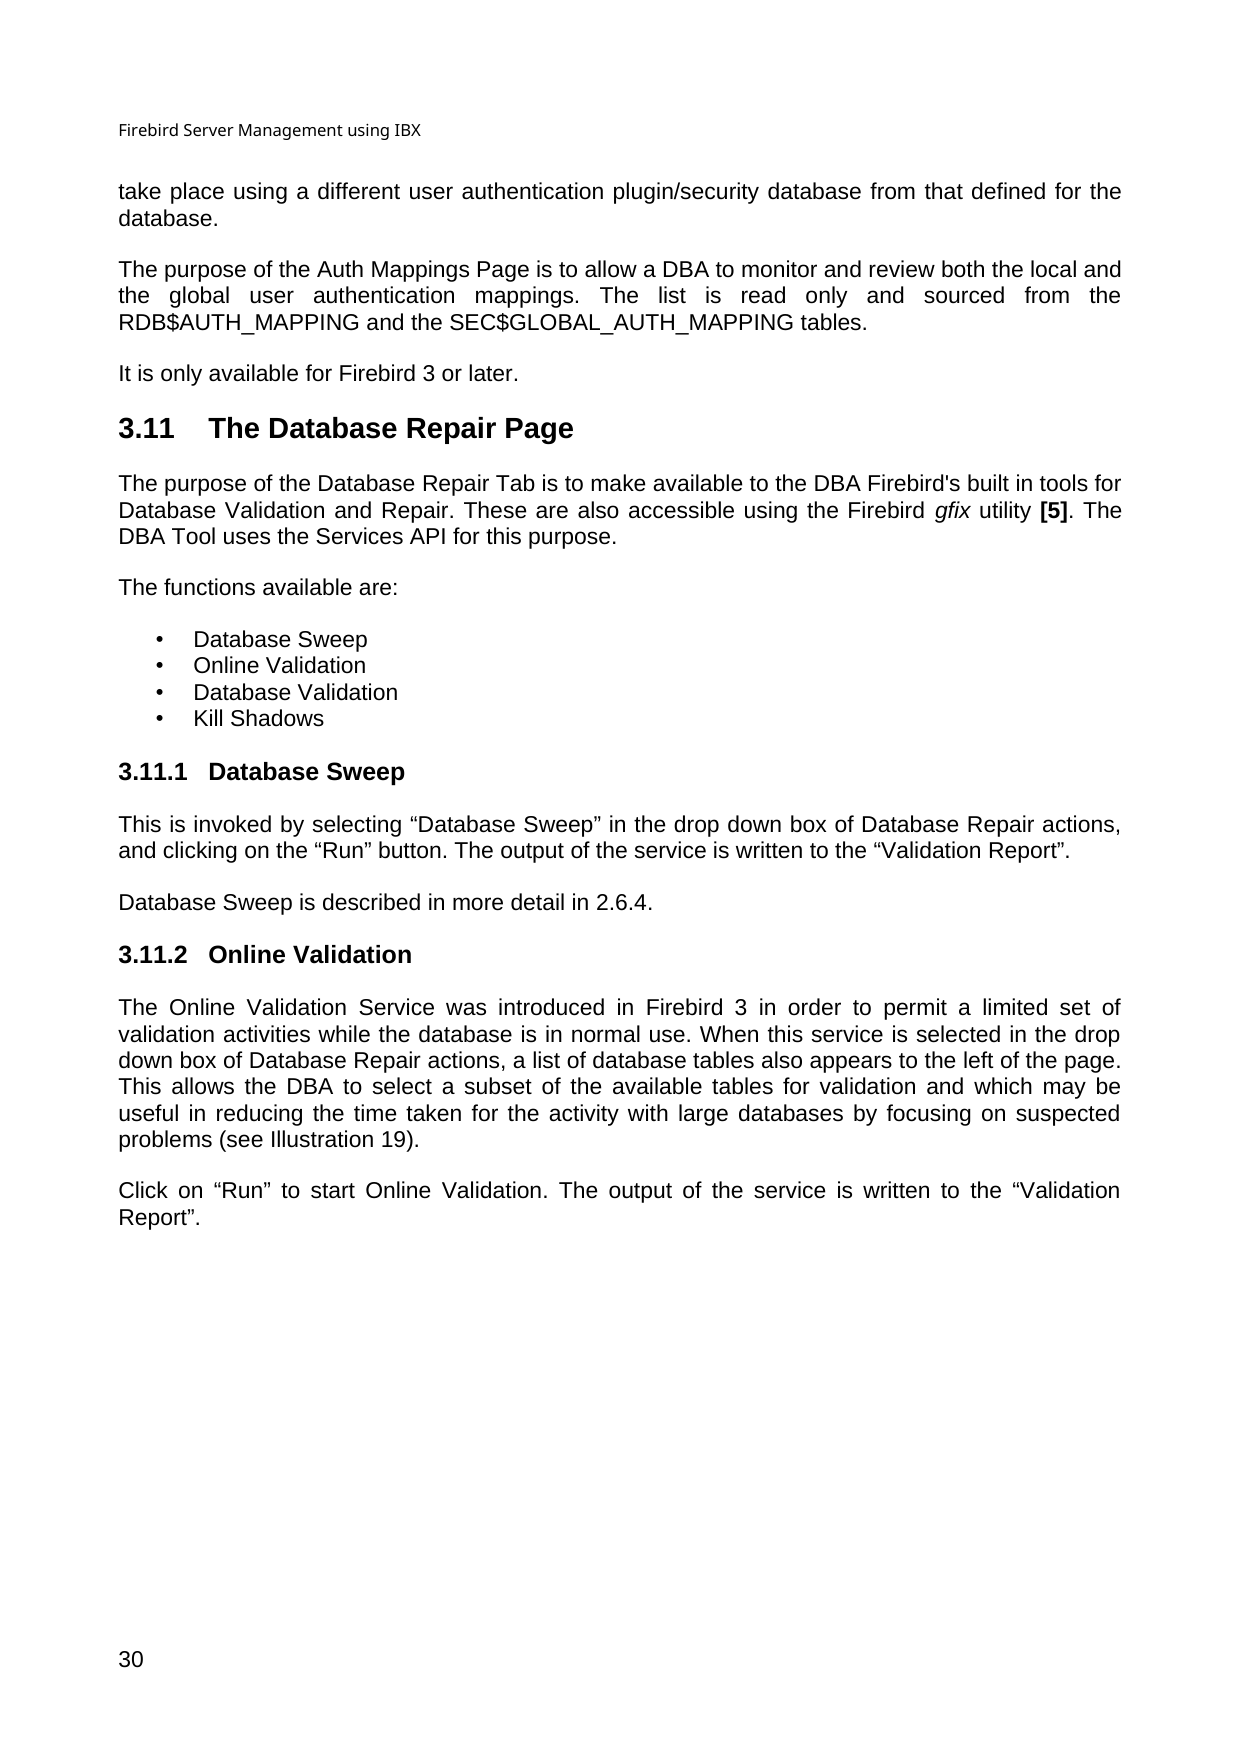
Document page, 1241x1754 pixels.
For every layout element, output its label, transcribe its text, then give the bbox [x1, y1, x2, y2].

list Online Validation [156, 652, 1122, 678]
text take place using a different user authentication plugin/security database from that defined for the database. [118, 178, 1122, 231]
text It is only available for Firebird 3 or later. [118, 360, 1122, 386]
text Database Sweep is described in more detail in 2.6.4. [118, 889, 1122, 915]
list Database Validation [156, 678, 1122, 705]
text The Online Validation Service was introduced in Firebird 3 in order to permit a limited set of validation activities while the database is in normal use. When this service is selected in the drop down box of Database Repair actions, a list of database tables also appears to the left of the page. This allows the DBA to select a subset of the available tables for validation and which may be useful in reducing the time taken for the activity with large databases by focusing on suspected problems (see Illustration 19). [118, 994, 1122, 1152]
text The purpose of the Auth Mappings Page is to allow a DBA to monitor and review both the local and the global user authentication mappings. The list is read only and sourced from the RDB$AUTH_MAPPING and the SEC$GLOBAL_AUTH_MAPPING tables. [118, 256, 1122, 335]
subtitle Online Validation [118, 940, 1122, 969]
text This is invoked by selecting “Database Sweep” in the drop down box of Database Repair actions, and clicking on the “Run” button. The output of the service is written to the “Validation Report”. [118, 811, 1122, 864]
text The functions available are: [118, 574, 1122, 601]
subtitle Database Sweep [118, 757, 1122, 785]
subtitle The Database Repair Page [118, 411, 1122, 445]
list Kill Shadows [156, 705, 1122, 731]
text The purpose of the Database Repair Tab is to make available to the DBA Firebird's built in tools for Database Validation and Repair. These are also accessible using the Firebird gfix utility [5]. The DBA Tool uses the Services API for this purpose. [118, 470, 1122, 549]
text Click on “Run” to start Online Validation. The output of the service is written to the “Validation Report”. [118, 1177, 1122, 1230]
list Database Sweep [156, 626, 1122, 652]
